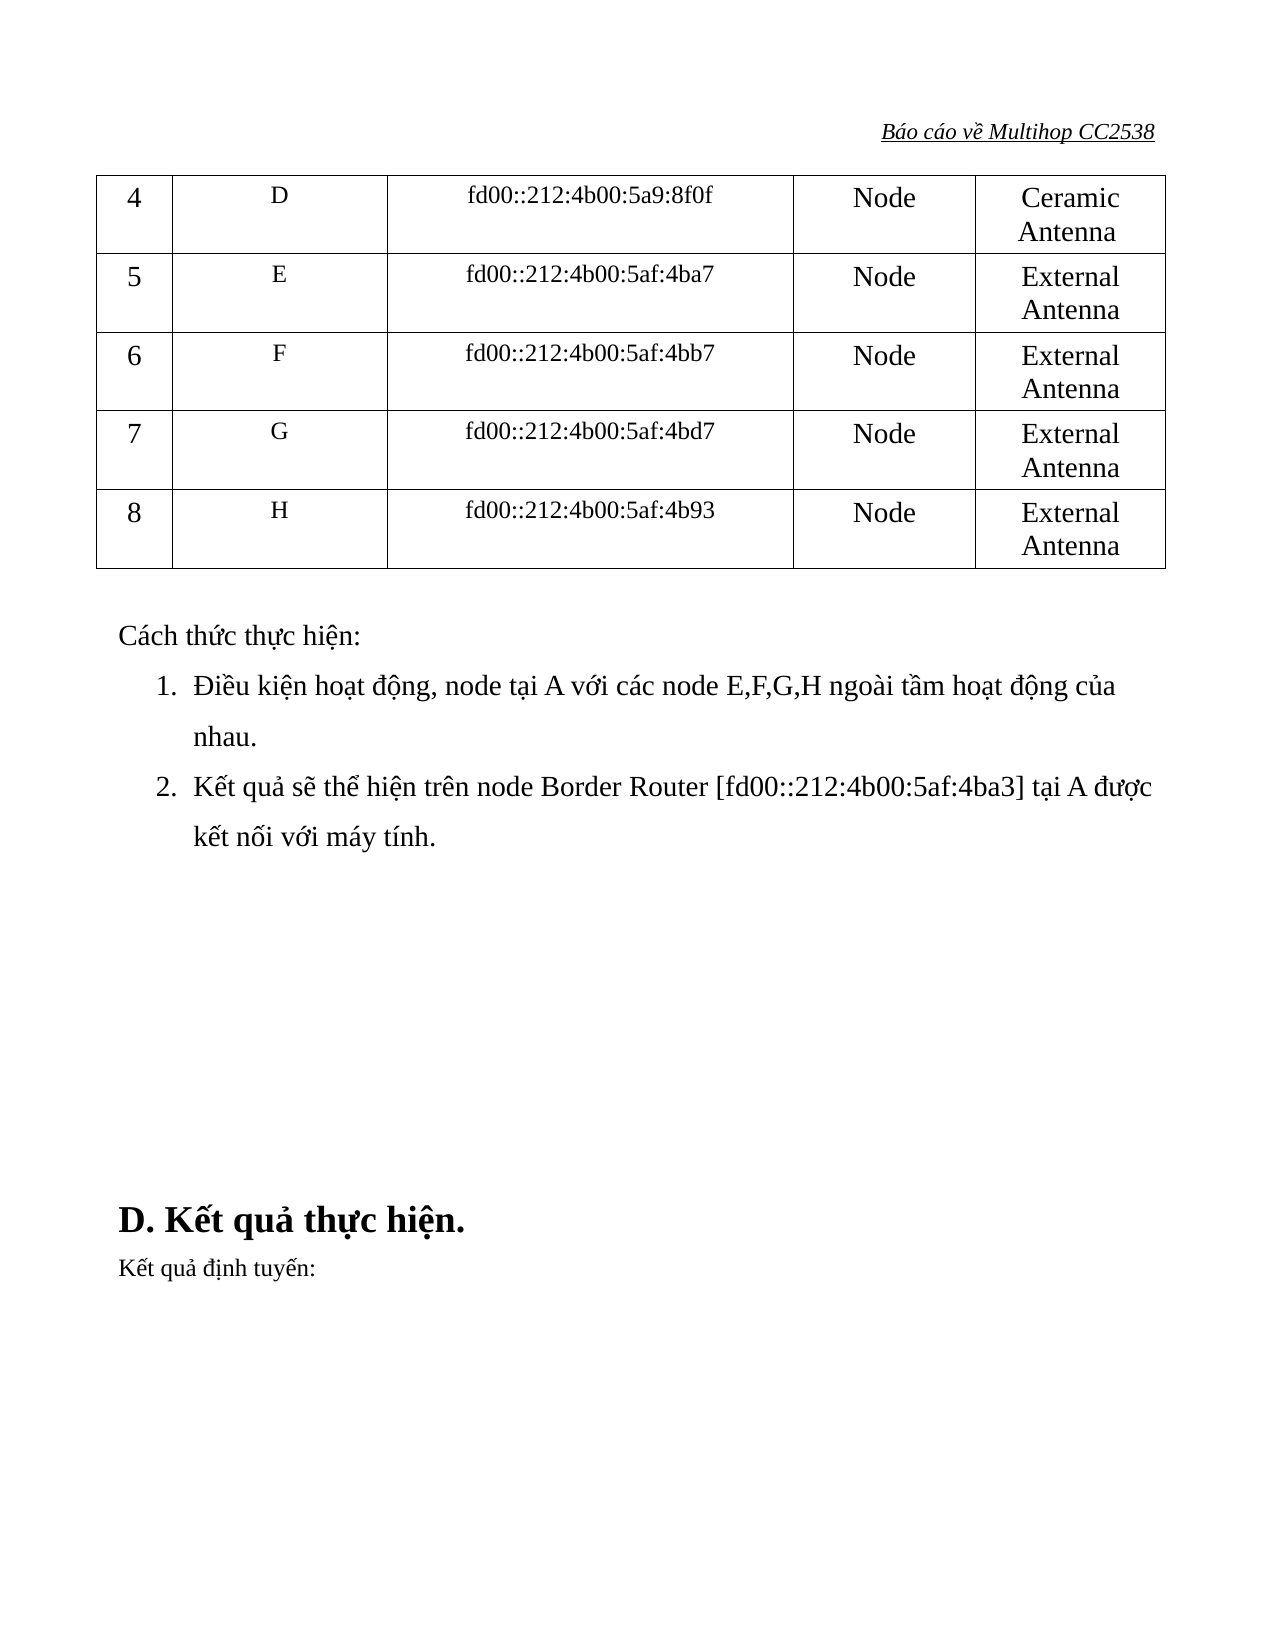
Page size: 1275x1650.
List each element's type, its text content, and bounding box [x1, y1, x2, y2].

table_cell fd00::212:4b00:5af:4bb7 [388, 333, 793, 410]
text Kết quả định tuyến: [118, 1253, 1157, 1281]
table_cell F [173, 333, 387, 410]
table_cell Node [794, 333, 975, 410]
table_cell 7 [97, 411, 172, 489]
table_cell External Antenna [976, 254, 1165, 332]
table_cell External Antenna [976, 333, 1165, 410]
table_cell fd00::212:4b00:5af:4b93 [388, 490, 793, 568]
table_cell 4 [97, 176, 172, 253]
list Điều kiện hoạt động, node tại A với các node E,F,G,H ngoài tầm hoạt động của nhau. [156, 668, 1157, 752]
table_cell External Antenna [976, 411, 1165, 489]
table_cell fd00::212:4b00:5a9:8f0f [388, 176, 793, 253]
table_cell fd00::212:4b00:5af:4bd7 [388, 411, 793, 489]
table_cell Node [794, 176, 975, 253]
table_cell E [173, 254, 387, 332]
table_cell G [173, 411, 387, 489]
table_cell Ceramic Antenna [976, 176, 1165, 253]
table_cell D [173, 176, 387, 253]
table_cell 5 [97, 254, 172, 332]
table_cell Node [794, 254, 975, 332]
table_cell fd00::212:4b00:5af:4ba7 [388, 254, 793, 332]
table_cell 6 [97, 333, 172, 410]
table_cell 8 [97, 490, 172, 568]
text Cách thức thực hiện: [118, 618, 1157, 652]
subtitle D. Kết quả thực hiện. [118, 1197, 1157, 1240]
table_cell Node [794, 411, 975, 489]
list Kết quả sẽ thể hiện trên node Border Router [fd00::212:4b00:5af:4ba3] tại A được kết nối với máy tính. [156, 769, 1157, 853]
table_cell External Antenna [976, 490, 1165, 568]
table_cell Node [794, 490, 975, 568]
table_cell H [173, 490, 387, 568]
